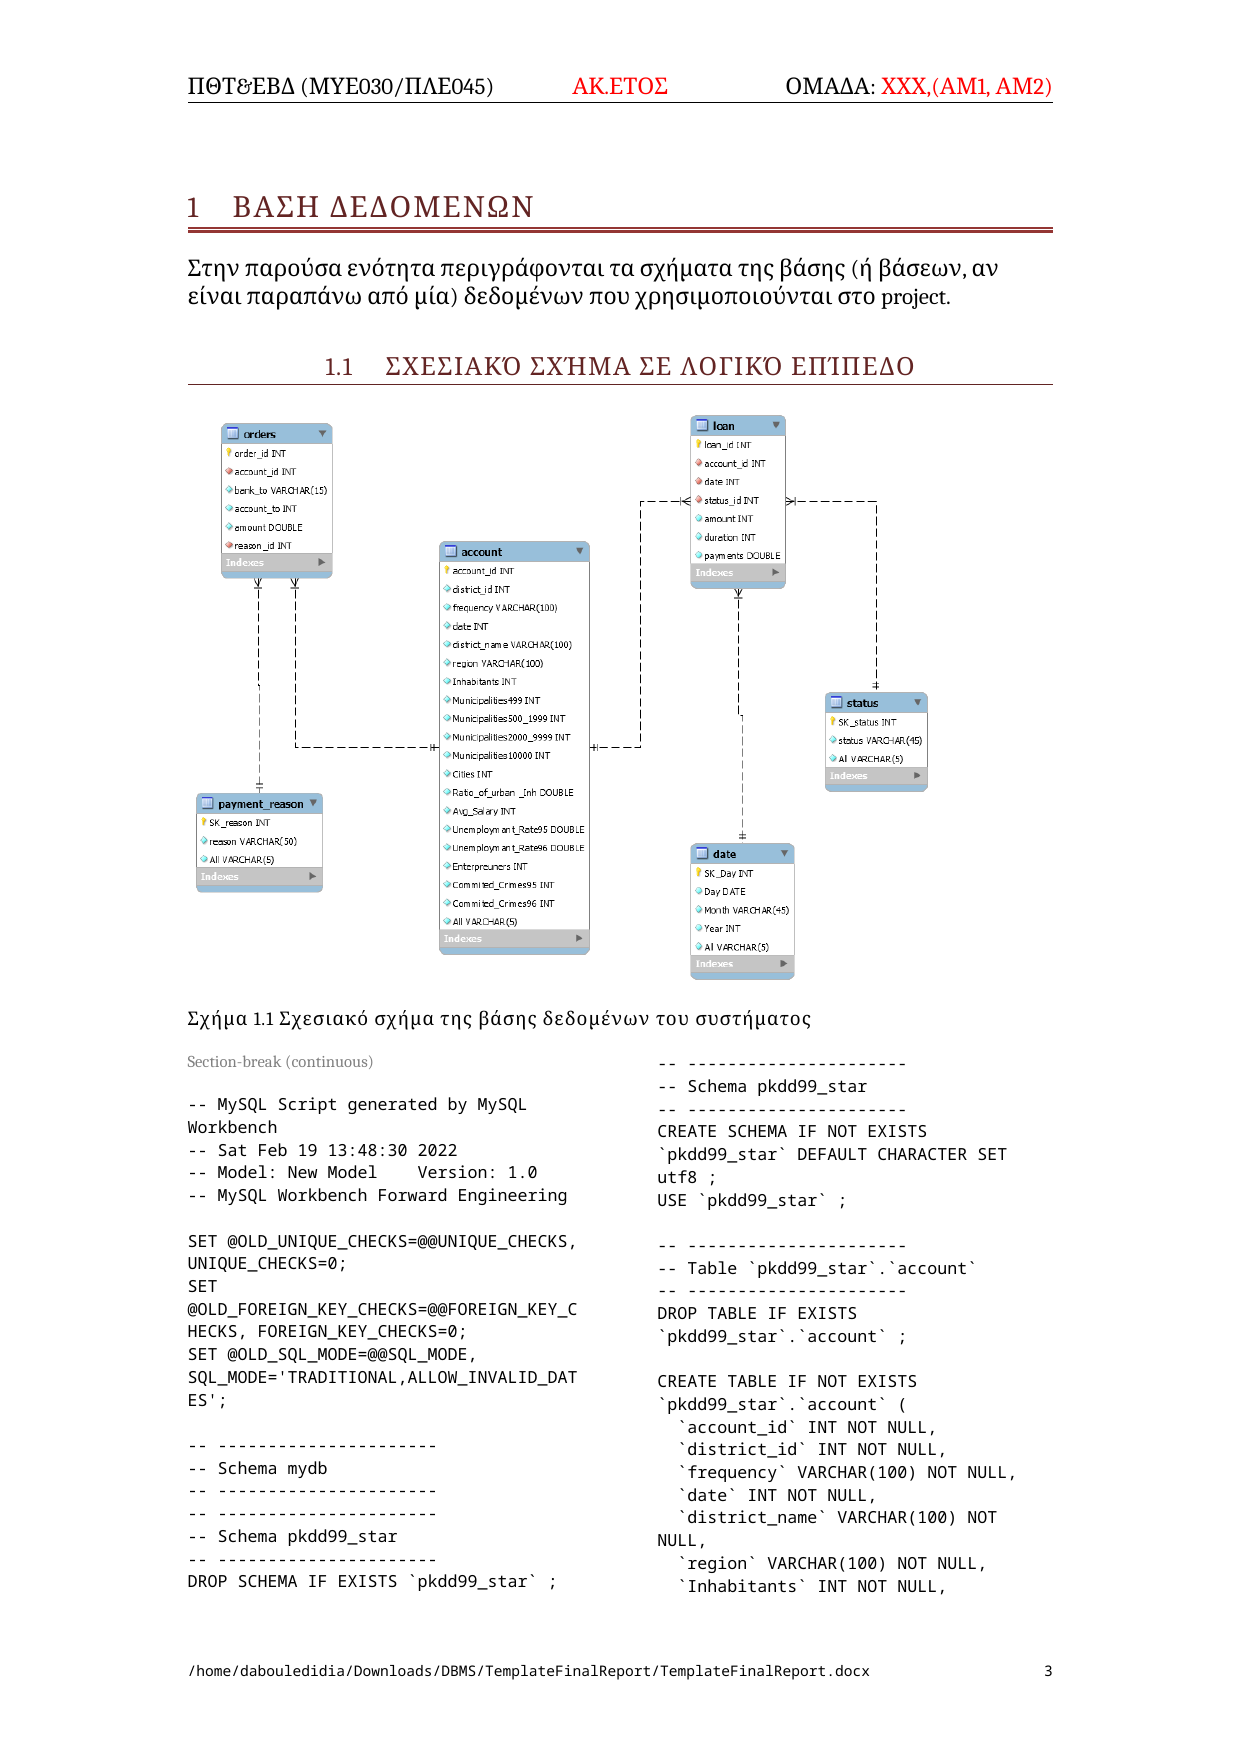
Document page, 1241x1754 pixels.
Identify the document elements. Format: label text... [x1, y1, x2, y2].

text -- ---------------------- [657, 1279, 1053, 1302]
text Section-break (continuous) [187, 1052, 583, 1071]
text -- Table `pkdd99_star`.`account` [657, 1256, 1053, 1279]
text -- ---------------------- [187, 1479, 583, 1502]
text Στην παρούσα ενότητα περιγράφονται τα σχήματα της βάσης (ή βάσεων, αν είναι παραπάνω από μία) δεδομένων που χρησιμοποιούνται στο project. [187, 256, 1053, 310]
text -- Schema mydb [187, 1456, 583, 1479]
text -- ---------------------- [187, 1502, 583, 1524]
text DROP TABLE IF EXISTS `pkdd99_star`.`account` ; [657, 1302, 1053, 1347]
text -- ---------------------- [187, 1433, 583, 1456]
text `frequency` VARCHAR(100) NOT NULL, [657, 1461, 1053, 1483]
text -- MySQL Script generated by MySQL Workbench [187, 1093, 583, 1138]
text SET @OLD_UNIQUE_CHECKS=@@UNIQUE_CHECKS, UNIQUE_CHECKS=0; [187, 1229, 583, 1274]
text `account_id` INT NOT NULL, [657, 1415, 1053, 1438]
subtitle Σχεσιακό σχήμα σε λογικό επίπεδο [187, 353, 1053, 385]
text -- ---------------------- [187, 1547, 583, 1570]
text -- MySQL Workbench Forward Engineering [187, 1184, 583, 1206]
text -- Schema pkdd99_star [657, 1075, 1053, 1097]
text `district_name` VARCHAR(100) NOT NULL, [657, 1506, 1053, 1552]
text CREATE SCHEMA IF NOT EXISTS `pkdd99_star` DEFAULT CHARACTER SET utf8 ; [657, 1120, 1053, 1188]
text `district_id` INT NOT NULL, [657, 1438, 1053, 1461]
text -- ---------------------- [657, 1052, 1053, 1075]
text Σχήμα 1.1 Σχεσιακό σχήμα της βάσης δεδομένων του συστήματος [187, 1008, 1053, 1030]
subtitle βαση δεδομενων [187, 192, 1053, 233]
text -- ---------------------- [657, 1097, 1053, 1120]
text SET @OLD_SQL_MODE=@@SQL_MODE, SQL_MODE='TRADITIONAL,ALLOW_INVALID_DATES'; [187, 1343, 583, 1411]
text SET @OLD_FOREIGN_KEY_CHECKS=@@FOREIGN_KEY_CHECKS, FOREIGN_KEY_CHECKS=0; [187, 1274, 583, 1343]
text `region` VARCHAR(100) NOT NULL, [657, 1552, 1053, 1574]
text `date` INT NOT NULL, [657, 1483, 1053, 1506]
text -- Sat Feb 19 13:48:30 2022 [187, 1138, 583, 1161]
text `Inhabitants` INT NOT NULL, [657, 1574, 1053, 1597]
text -- ---------------------- [657, 1234, 1053, 1256]
picture [187, 407, 935, 987]
text -- Schema pkdd99_star [187, 1524, 583, 1547]
text -- Model: New Model Version: 1.0 [187, 1161, 583, 1184]
text CREATE TABLE IF NOT EXISTS `pkdd99_star`.`account` ( [657, 1370, 1053, 1415]
text USE `pkdd99_star` ; [657, 1188, 1053, 1211]
text DROP SCHEMA IF EXISTS `pkdd99_star` ; [187, 1570, 583, 1592]
